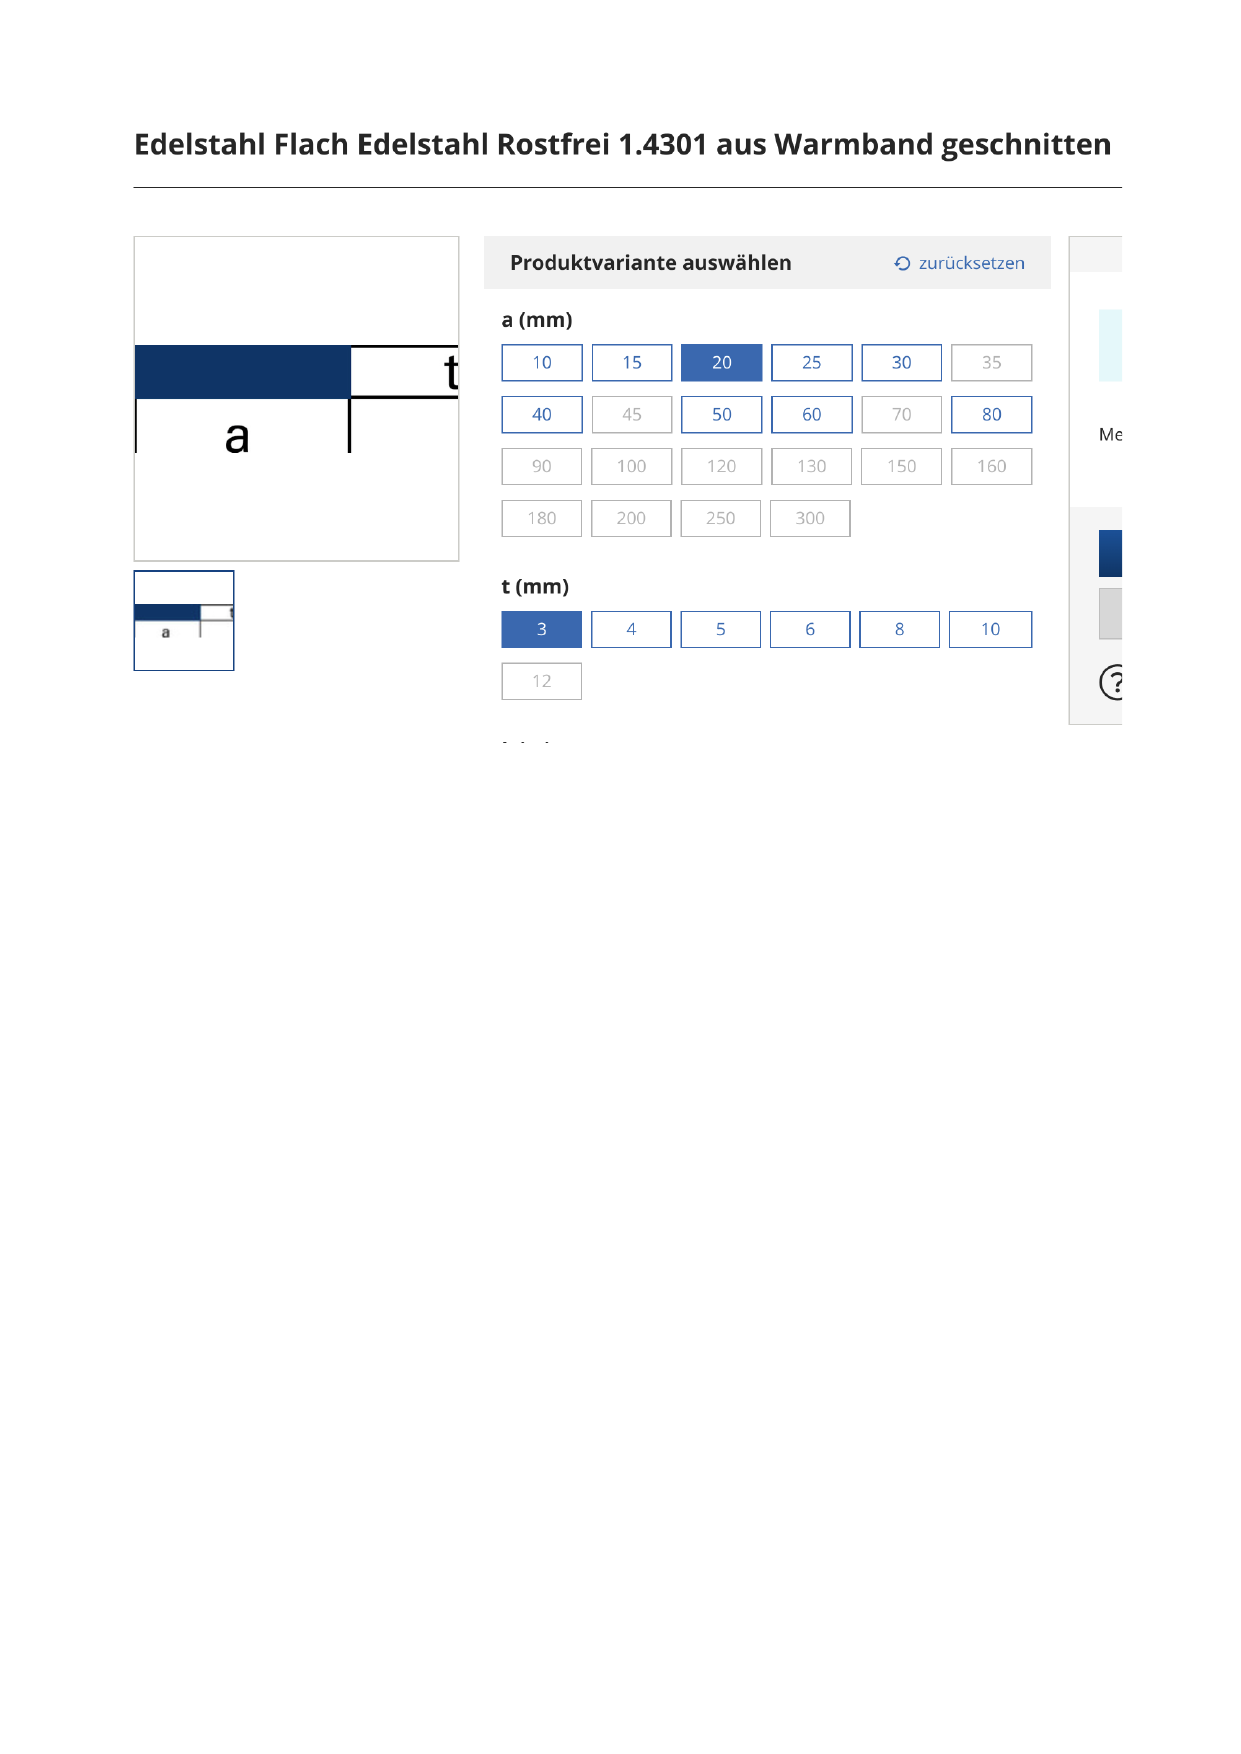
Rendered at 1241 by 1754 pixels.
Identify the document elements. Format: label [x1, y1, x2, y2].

picture [118, 118, 1123, 743]
